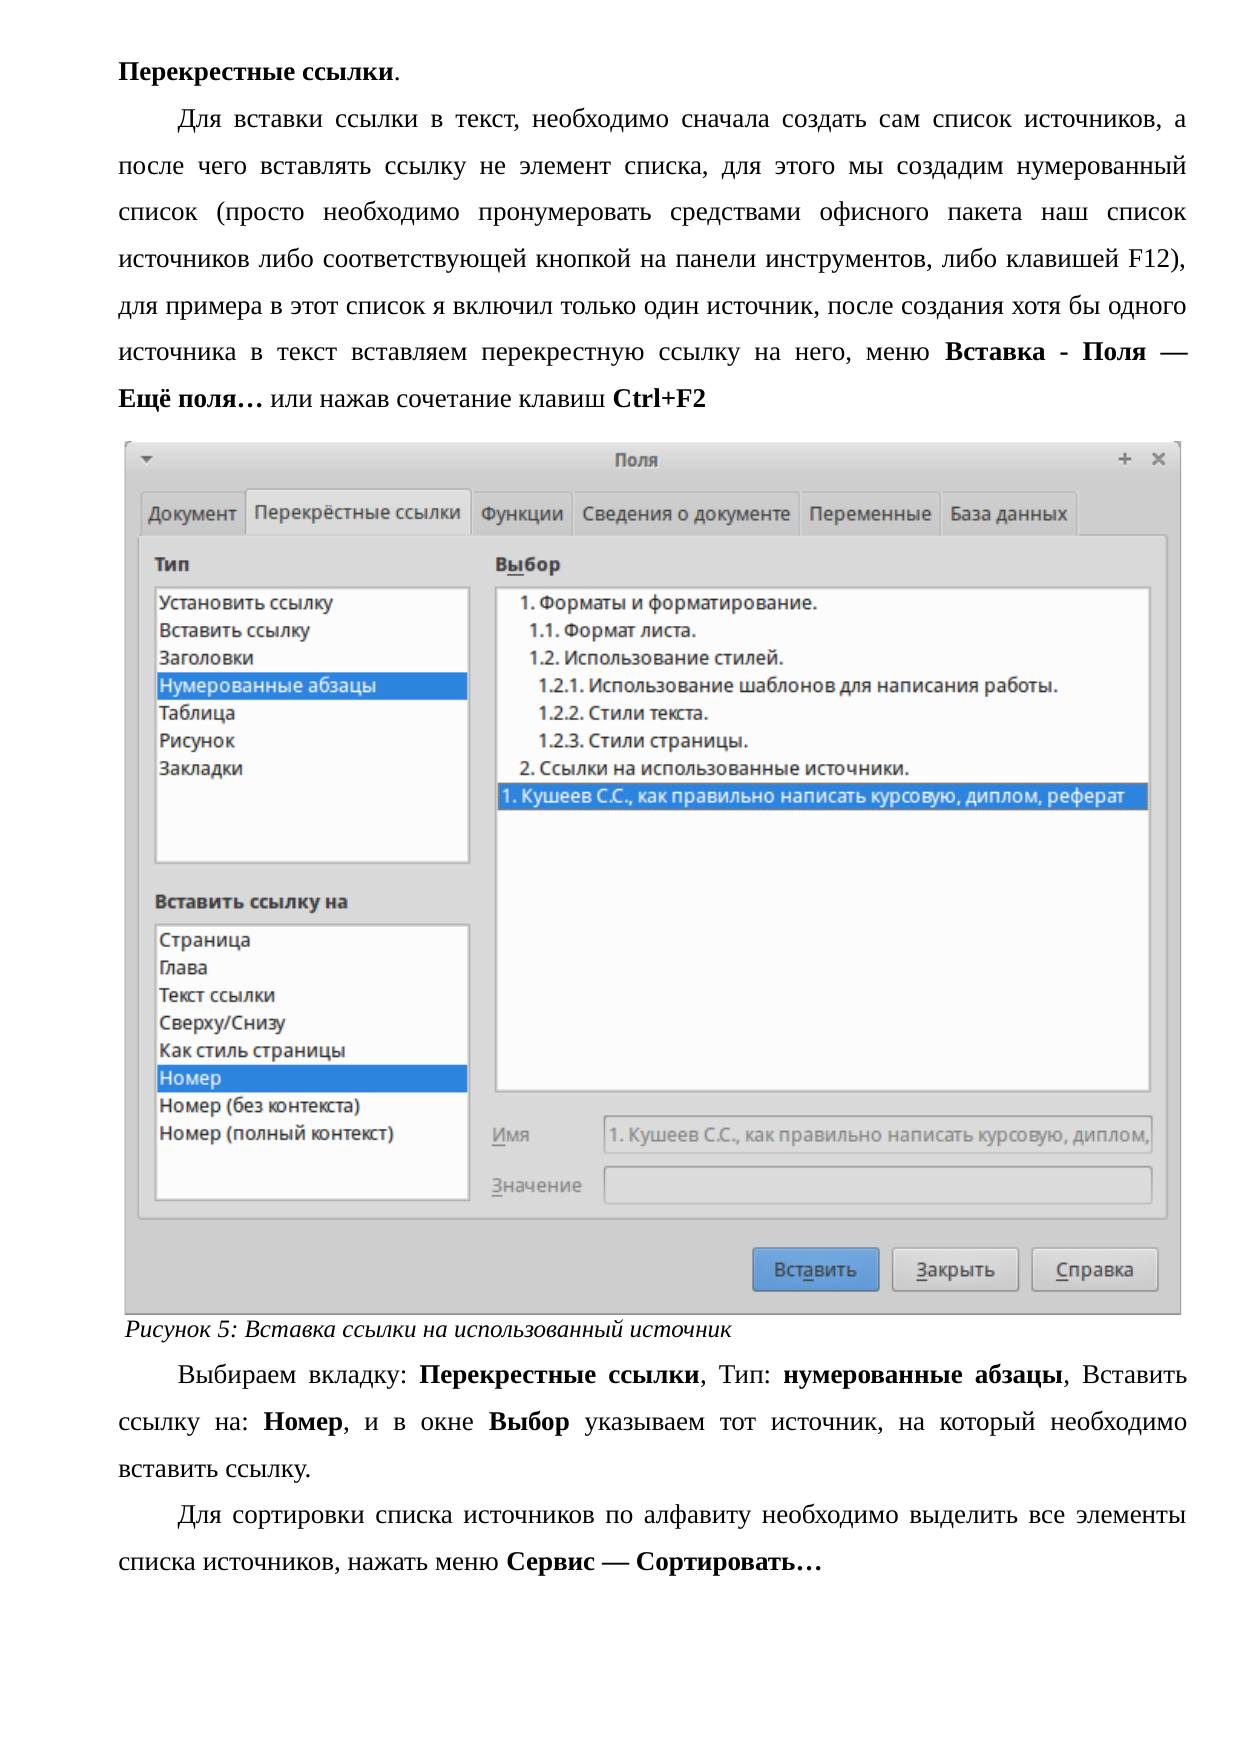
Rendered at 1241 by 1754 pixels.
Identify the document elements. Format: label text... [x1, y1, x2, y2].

text Рисунок 5: Вставка ссылки на использованный источник [124, 1315, 1181, 1343]
text Выбираем вкладку: Перекрестные ссылки, Тип: нумерованные абзацы, Вставить ссылку на: Номер, и в окне Выбор указываем тот источник, на который необходимо вставить ссылку. [118, 983, 1188, 1483]
text Для вставки ссылки в текст, необходимо сначала создать сам список источников, а после чего вставлять ссылку не элемент списка, для этого мы создадим нумерованный список (просто необходимо пронумеровать средствами офисного пакета наш список источников либо соответствующей кнопкой на панели инструментов, либо клавишей F12), для примера в этот список я включил только один источник, после создания хотя бы одного источника в текст вставляем перекрестную ссылку на него, меню Вставка - Поля — Ещё поля… или нажав сочетание клавиш Ctrl+F2 [118, 102, 1188, 413]
text Для сортировки списка источников по алфавиту необходимо выделить все элементы списка источников, нажать меню Сервис — Сортировать… [118, 1498, 1188, 1576]
picture [124, 441, 1182, 1315]
text Перекрестные ссылки. [118, 55, 1188, 87]
